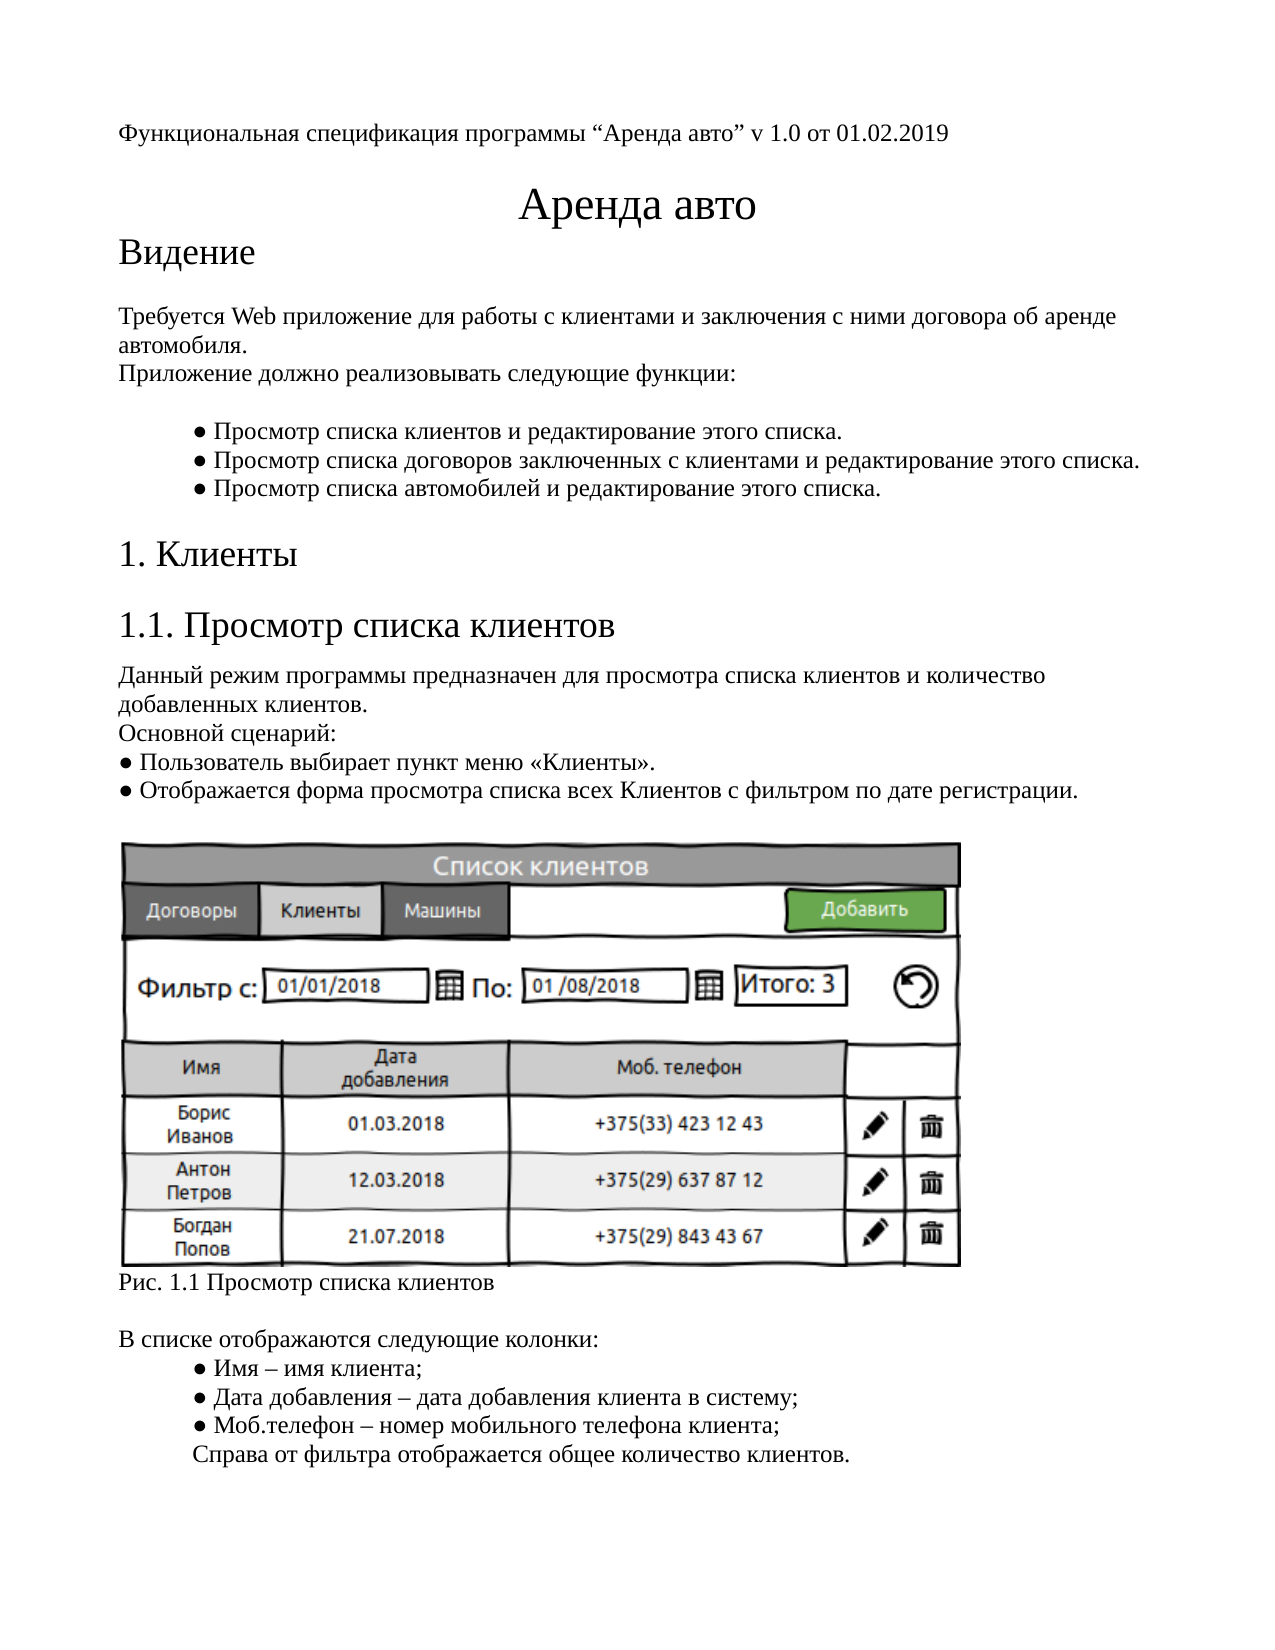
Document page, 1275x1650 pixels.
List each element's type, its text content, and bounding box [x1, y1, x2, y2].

text Требуется Web приложение для работы с клиентами и заключения с ними договора об аренде автомобиля. [118, 301, 1157, 358]
text ● Дата добавления – дата добавления клиента в систему; [118, 1382, 1157, 1410]
text ● Просмотр списка договоров заключенных с клиентами и редактирование этого списка. [118, 445, 1157, 473]
text Рис. 1.1 Просмотр списка клиентов [118, 833, 1157, 1295]
text ● Моб.телефон – номер мобильного телефона клиента; [118, 1410, 1157, 1439]
picture [120, 841, 961, 1267]
text ● Просмотр списка клиентов и редактирование этого списка. [118, 416, 1157, 445]
text ● Отображается форма просмотра списка всех Клиентов с фильтром по дате регистрации. [118, 775, 1157, 804]
text Приложение должно реализовывать следующие функции: [118, 358, 1157, 387]
text Аренда авто [118, 176, 1157, 229]
text ● Просмотр списка автомобилей и редактирование этого списка. [118, 473, 1157, 502]
text ● Пользователь выбирает пункт меню «Клиенты». [118, 747, 1157, 775]
text В списке отображаются следующие колонки: [118, 1324, 1157, 1353]
text Основной сценарий: [118, 718, 1157, 747]
text ● Имя – имя клиента; [118, 1353, 1157, 1382]
text 1. Клиенты [118, 531, 1157, 574]
text Видение [118, 229, 1157, 272]
text Справа от фильтра отображается общее количество клиентов. [118, 1439, 1157, 1468]
text Данный режим программы предназначен для просмотра списка клиентов и количество добавленных клиентов. [118, 660, 1157, 718]
text 1.1. Просмотр списка клиентов [118, 603, 1157, 646]
